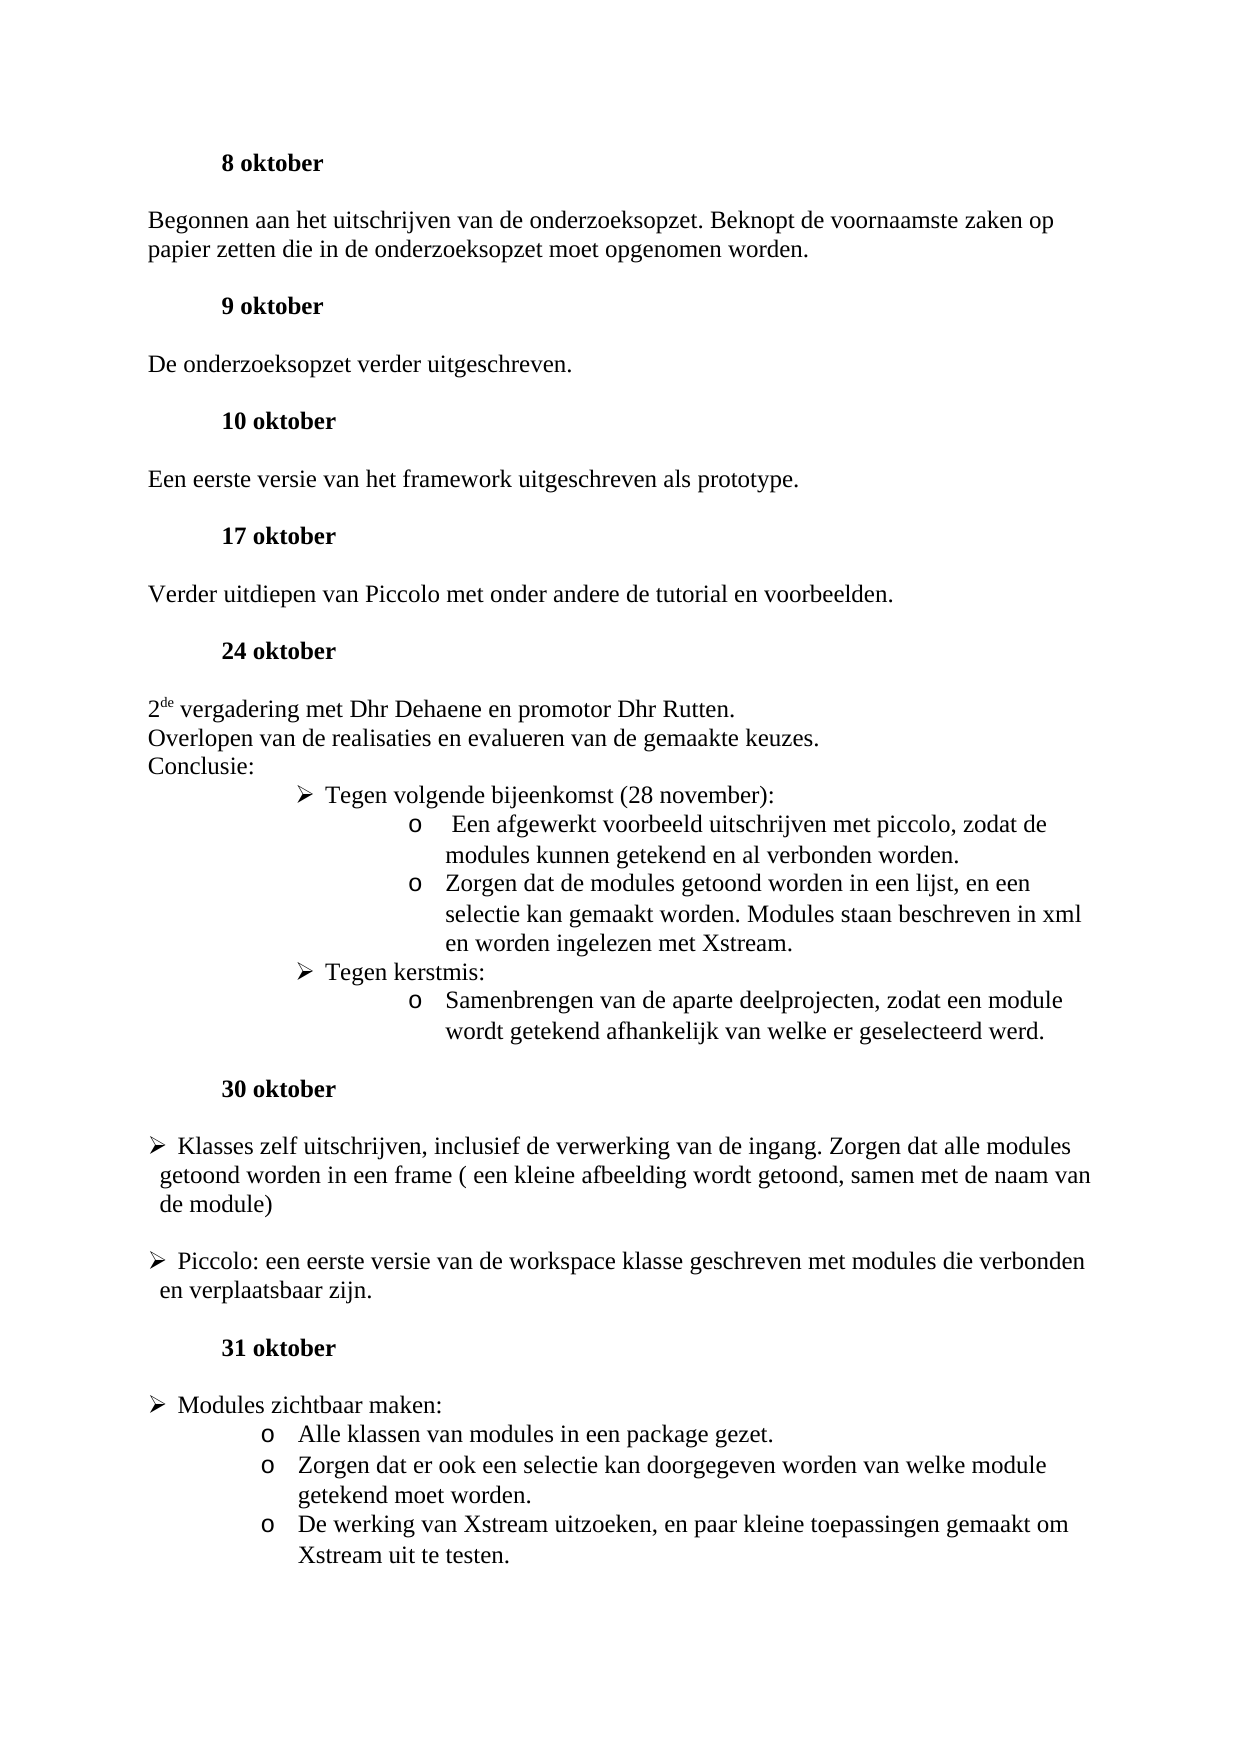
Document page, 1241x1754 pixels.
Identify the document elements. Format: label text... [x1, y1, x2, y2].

list Tegen kerstmis: [295, 957, 1093, 986]
list Klasses zelf uitschrijven, inclusief de verwerking van de ingang. Zorgen dat alle modules getoond worden in een frame ( een kleine afbeelding wordt getoond, samen met de naam van de module) [148, 1131, 1093, 1246]
text 31 oktober [221, 1333, 1093, 1361]
text 17 oktober [148, 521, 1093, 550]
text Begonnen aan het uitschrijven van de onderzoeksopzet. Beknopt de voornaamste zaken op papier zetten die in de onderzoeksopzet moet opgenomen worden. [148, 205, 1093, 263]
text 24 oktober [148, 636, 1093, 665]
list De werking van Xstream uitzoeken, en paar kleine toepassingen gemaakt om Xstream uit te testen. [260, 1509, 1093, 1598]
text 8 oktober [148, 148, 1093, 176]
text 2de vergadering met Dhr Dehaene en promotor Dhr Rutten. [148, 694, 1093, 723]
text Conclusie: [148, 751, 1093, 780]
list Zorgen dat er ook een selectie kan doorgegeven worden van welke module getekend moet worden. [260, 1450, 1093, 1509]
list Alle klassen van modules in een package gezet. [260, 1419, 1093, 1450]
text Overlopen van de realisaties en evalueren van de gemaakte keuzes. [148, 723, 1093, 751]
text 10 oktober [148, 406, 1093, 435]
text Verder uitdiepen van Piccolo met onder andere de tutorial en voorbeelden. [148, 579, 1093, 608]
list Tegen volgende bijeenkomst (28 november): [295, 780, 1093, 809]
text 30 oktober [221, 1074, 1093, 1103]
list Piccolo: een eerste versie van de workspace klasse geschreven met modules die verbonden en verplaatsbaar zijn. [148, 1246, 1093, 1304]
text De onderzoeksopzet verder uitgeschreven. [148, 349, 1093, 378]
text 9 oktober [148, 291, 1093, 320]
list Modules zichtbaar maken: [148, 1390, 1093, 1419]
list Samenbrengen van de aparte deelprojecten, zodat een module wordt getekend afhankelijk van welke er geselecteerd werd. [408, 986, 1093, 1045]
list Een afgewerkt voorbeeld uitschrijven met piccolo, zodat de modules kunnen getekend en al verbonden worden. [408, 809, 1093, 868]
text Een eerste versie van het framework uitgeschreven als prototype. [148, 464, 1093, 493]
list Zorgen dat de modules getoond worden in een lijst, en een selectie kan gemaakt worden. Modules staan beschreven in xml en worden ingelezen met Xstream. [408, 868, 1093, 957]
